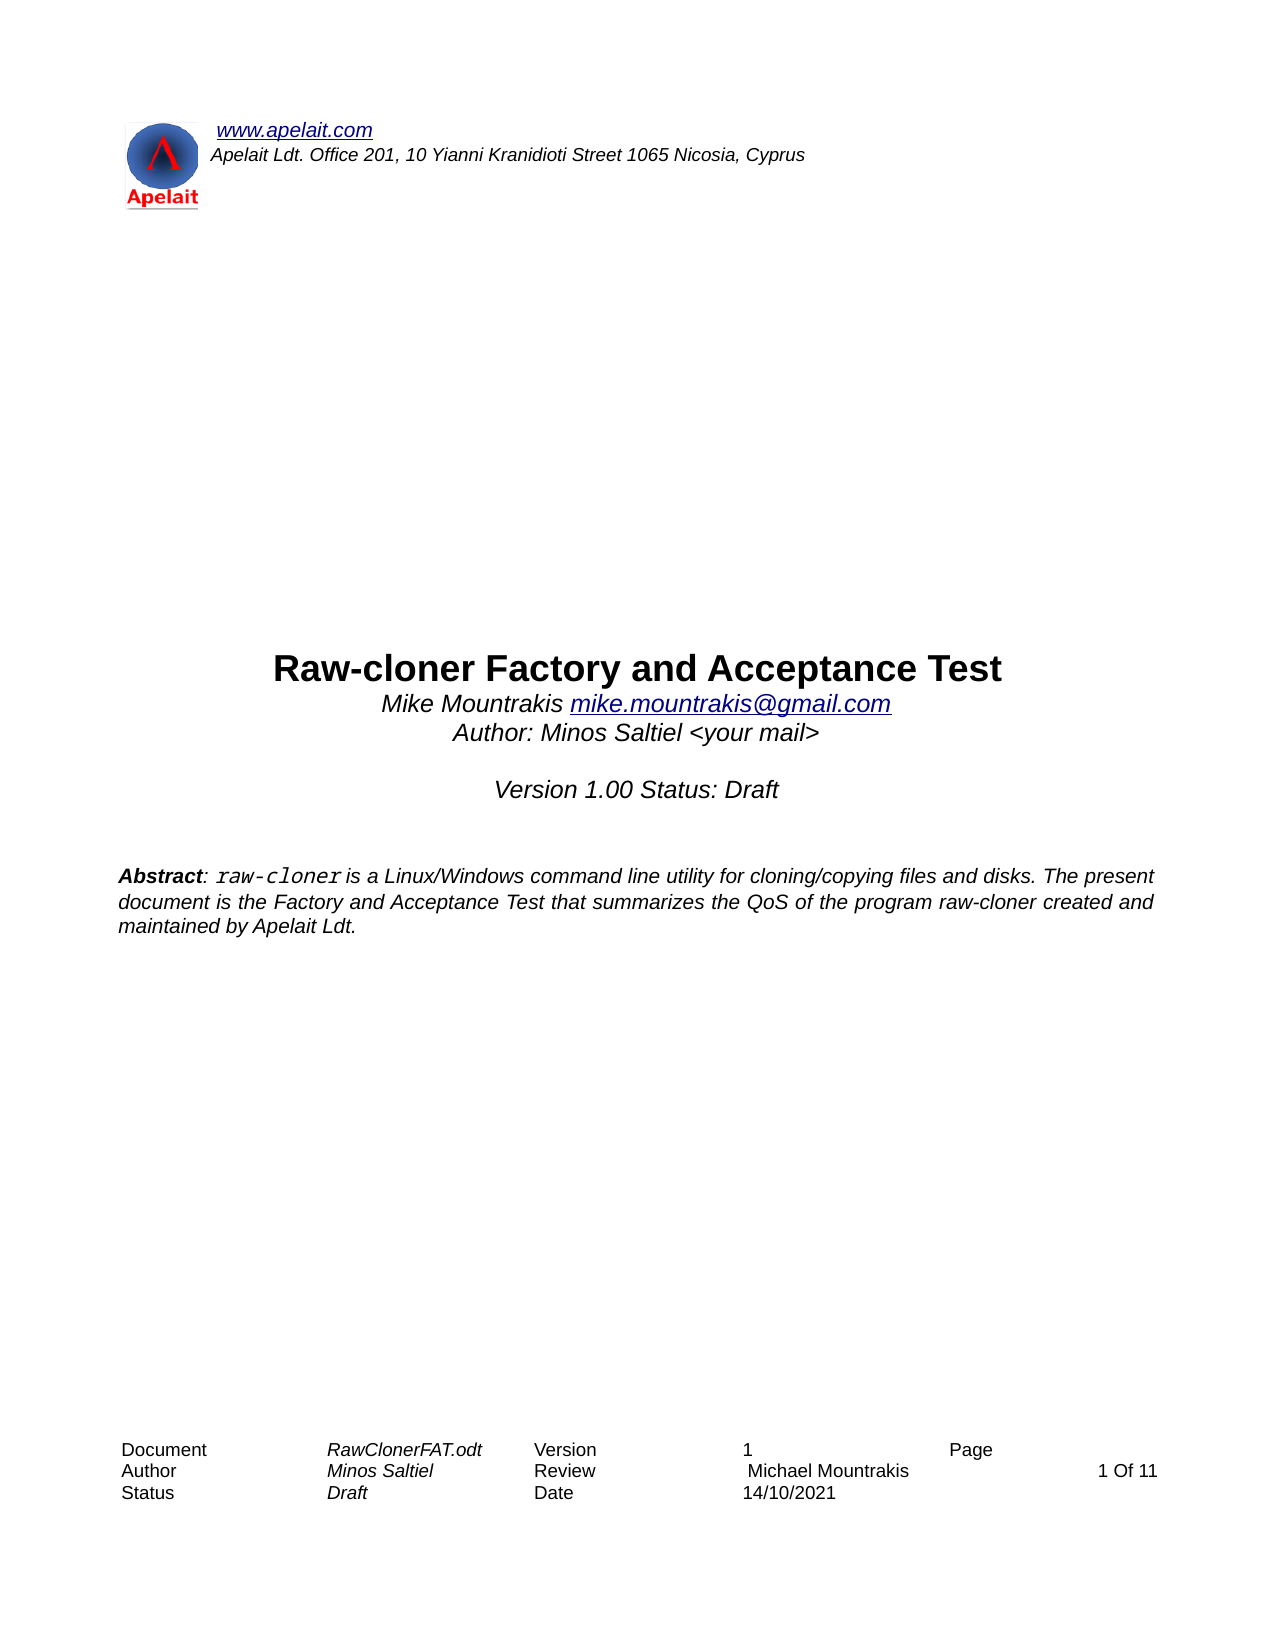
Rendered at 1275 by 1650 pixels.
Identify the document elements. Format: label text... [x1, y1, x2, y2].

text Raw-cloner Factory and Acceptance Test [118, 646, 1157, 689]
text Author: Minos Saltiel <your mail> [118, 718, 1157, 747]
text Version 1.00 Status: Draft [118, 775, 1157, 804]
picture [124, 122, 198, 210]
text Mike Mountrakis mike.mountrakis@gmail.com [118, 689, 1157, 718]
text Abstract: raw-cloner is a Linux/Windows command line utility for cloning/copying files and disks. The present document is the Factory and Acceptance Test that summarizes the QoS of the program raw-cloner created and maintained by Apelait Ldt. [118, 862, 1157, 938]
